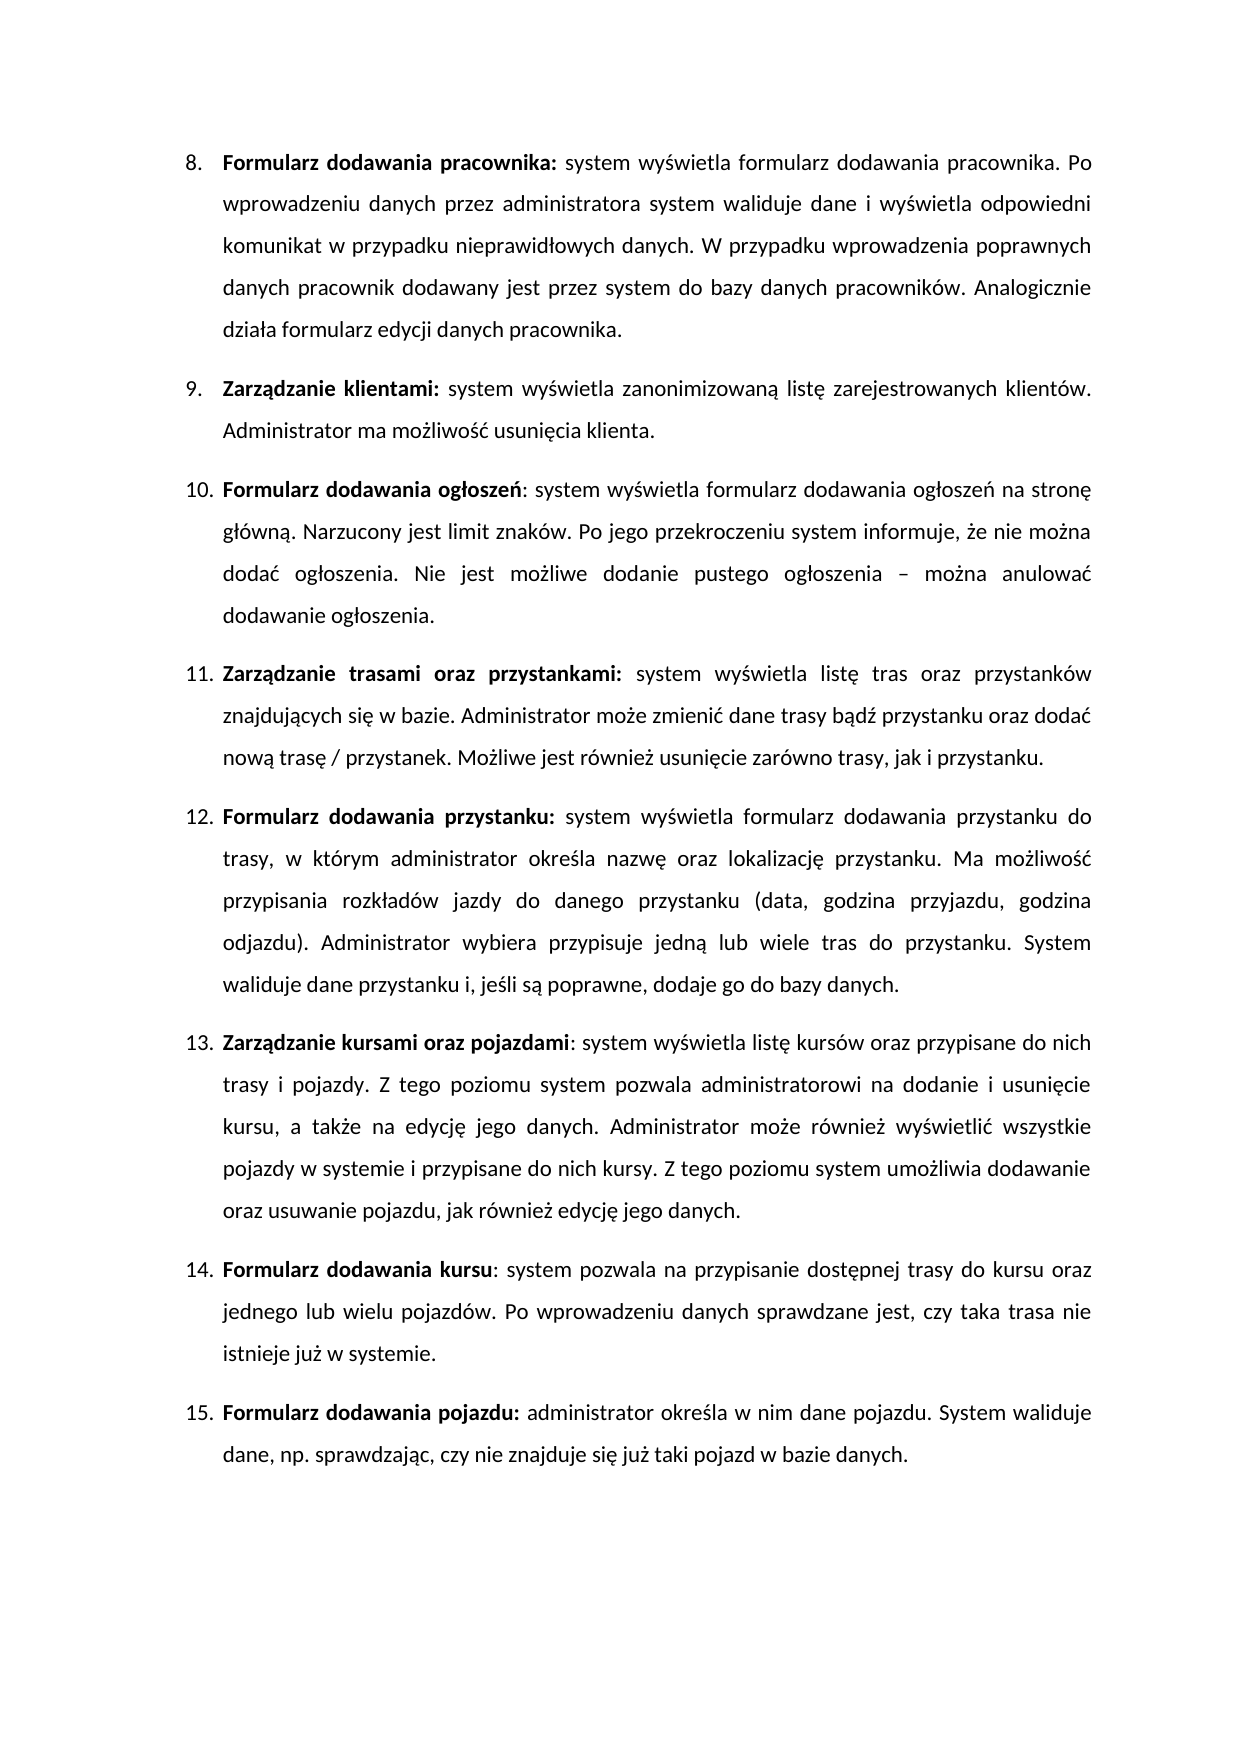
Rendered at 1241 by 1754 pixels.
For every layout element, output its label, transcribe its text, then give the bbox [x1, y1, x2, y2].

list Zarządzanie kursami oraz pojazdami: system wyświetla listę kursów oraz przypisane do nich trasy i pojazdy. Z tego poziomu system pozwala administratorowi na dodanie i usunięcie kursu, a także na edycję jego danych. Administrator może również wyświetlić wszystkie pojazdy w systemie i przypisane do nich kursy. Z tego poziomu system umożliwia dodawanie oraz usuwanie pojazdu, jak również edycję jego danych. [185, 1028, 1093, 1224]
list Formularz dodawania przystanku: system wyświetla formularz dodawania przystanku do trasy, w którym administrator określa nazwę oraz lokalizację przystanku. Ma możliwość przypisania rozkładów jazdy do danego przystanku (data, godzina przyjazdu, godzina odjazdu). Administrator wybiera przypisuje jedną lub wiele tras do przystanku. System waliduje dane przystanku i, jeśli są poprawne, dodaje go do bazy danych. [185, 802, 1093, 998]
list Formularz dodawania pracownika: system wyświetla formularz dodawania pracownika. Po wprowadzeniu danych przez administratora system waliduje dane i wyświetla odpowiedni komunikat w przypadku nieprawidłowych danych. W przypadku wprowadzenia poprawnych danych pracownik dodawany jest przez system do bazy danych pracowników. Analogicznie działa formularz edycji danych pracownika. [185, 148, 1093, 343]
list Formularz dodawania kursu: system pozwala na przypisanie dostępnej trasy do kursu oraz jednego lub wielu pojazdów. Po wprowadzeniu danych sprawdzane jest, czy taka trasa nie istnieje już w systemie. [185, 1255, 1093, 1367]
list Zarządzanie trasami oraz przystankami: system wyświetla listę tras oraz przystanków znajdujących się w bazie. Administrator może zmienić dane trasy bądź przystanku oraz dodać nową trasę / przystanek. Możliwe jest również usunięcie zarówno trasy, jak i przystanku. [185, 659, 1093, 771]
list Formularz dodawania ogłoszeń: system wyświetla formularz dodawania ogłoszeń na stronę główną. Narzucony jest limit znaków. Po jego przekroczeniu system informuje, że nie można dodać ogłoszenia. Nie jest możliwe dodanie pustego ogłoszenia – można anulować dodawanie ogłoszenia. [185, 475, 1093, 629]
list Formularz dodawania pojazdu: administrator określa w nim dane pojazdu. System waliduje dane, np. sprawdzając, czy nie znajduje się już taki pojazd w bazie danych. [185, 1398, 1093, 1468]
list Zarządzanie klientami: system wyświetla zanonimizowaną listę zarejestrowanych klientów. Administrator ma możliwość usunięcia klienta. [185, 374, 1093, 444]
